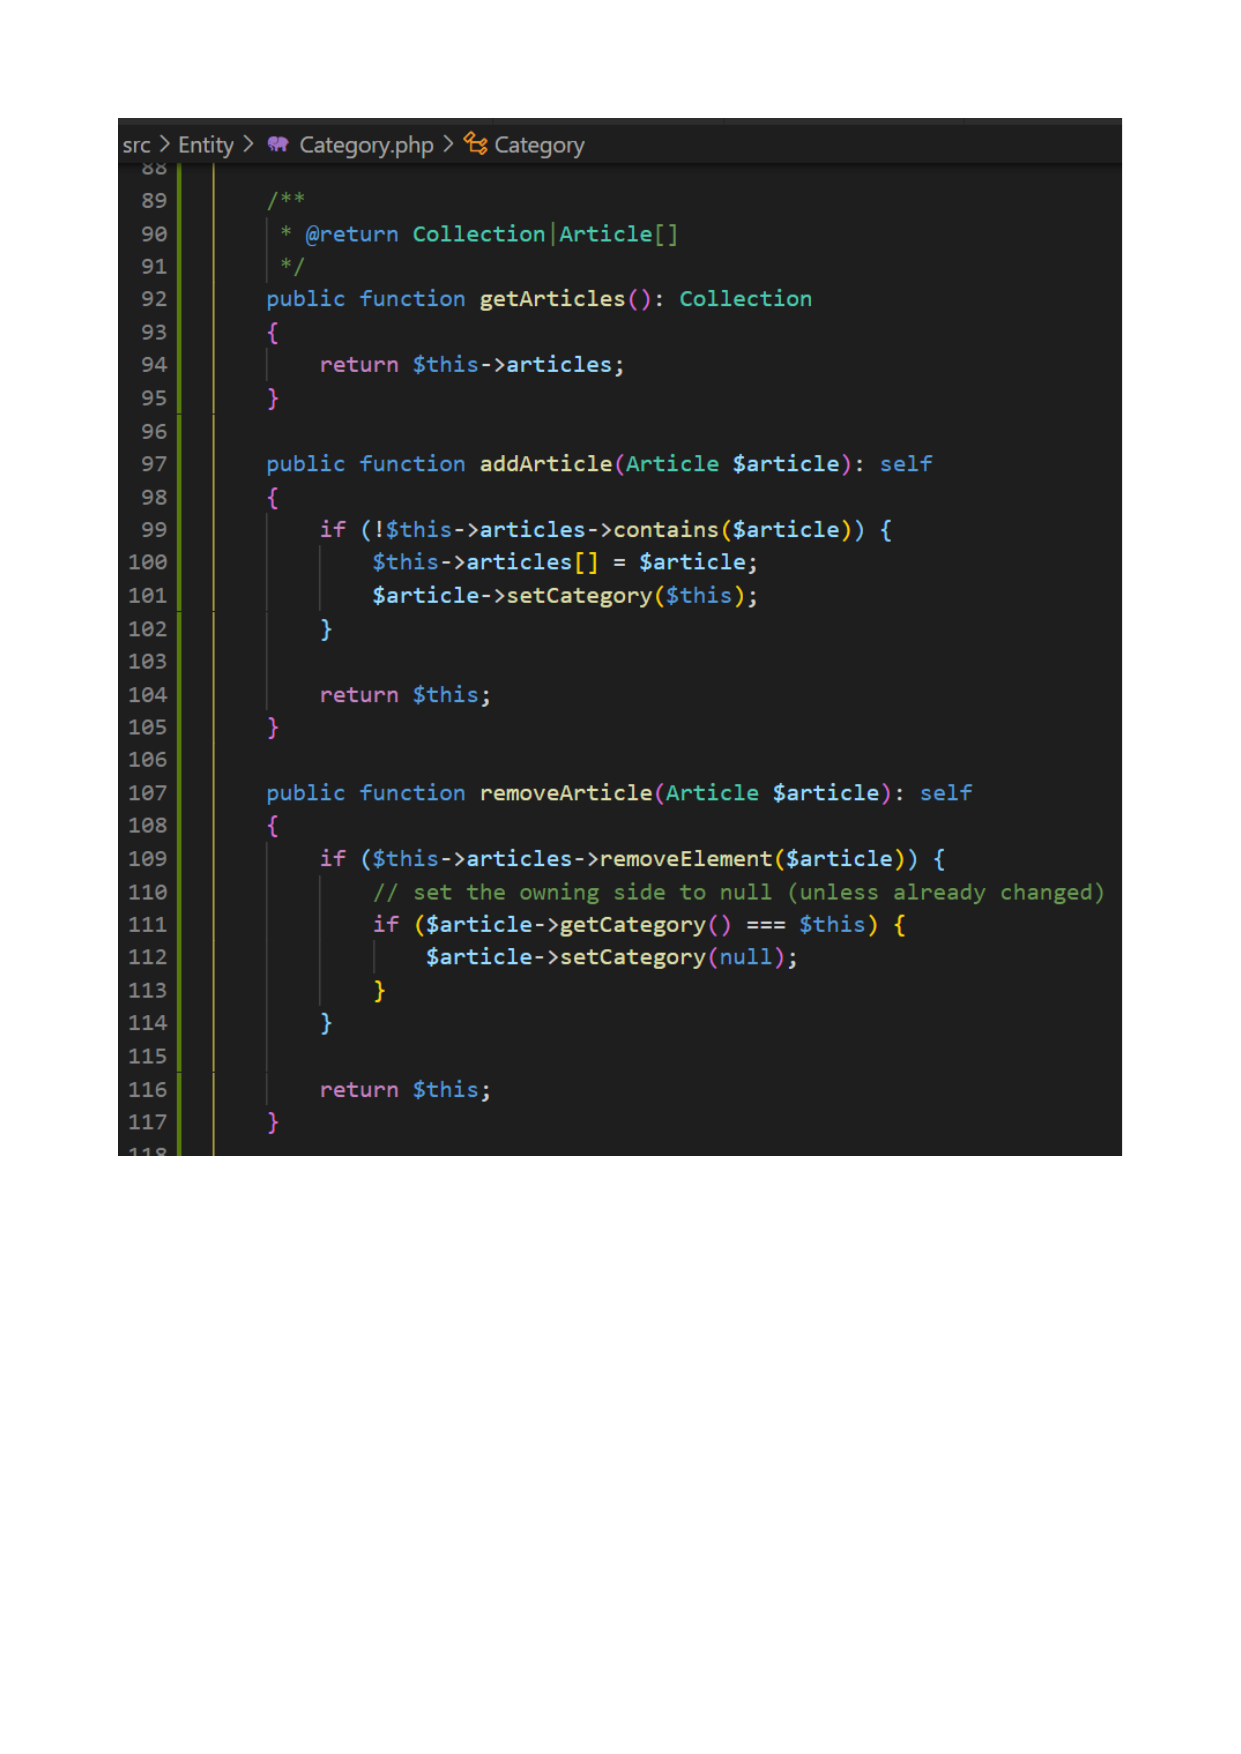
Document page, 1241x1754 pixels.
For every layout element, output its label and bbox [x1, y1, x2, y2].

picture [118, 118, 1123, 1156]
